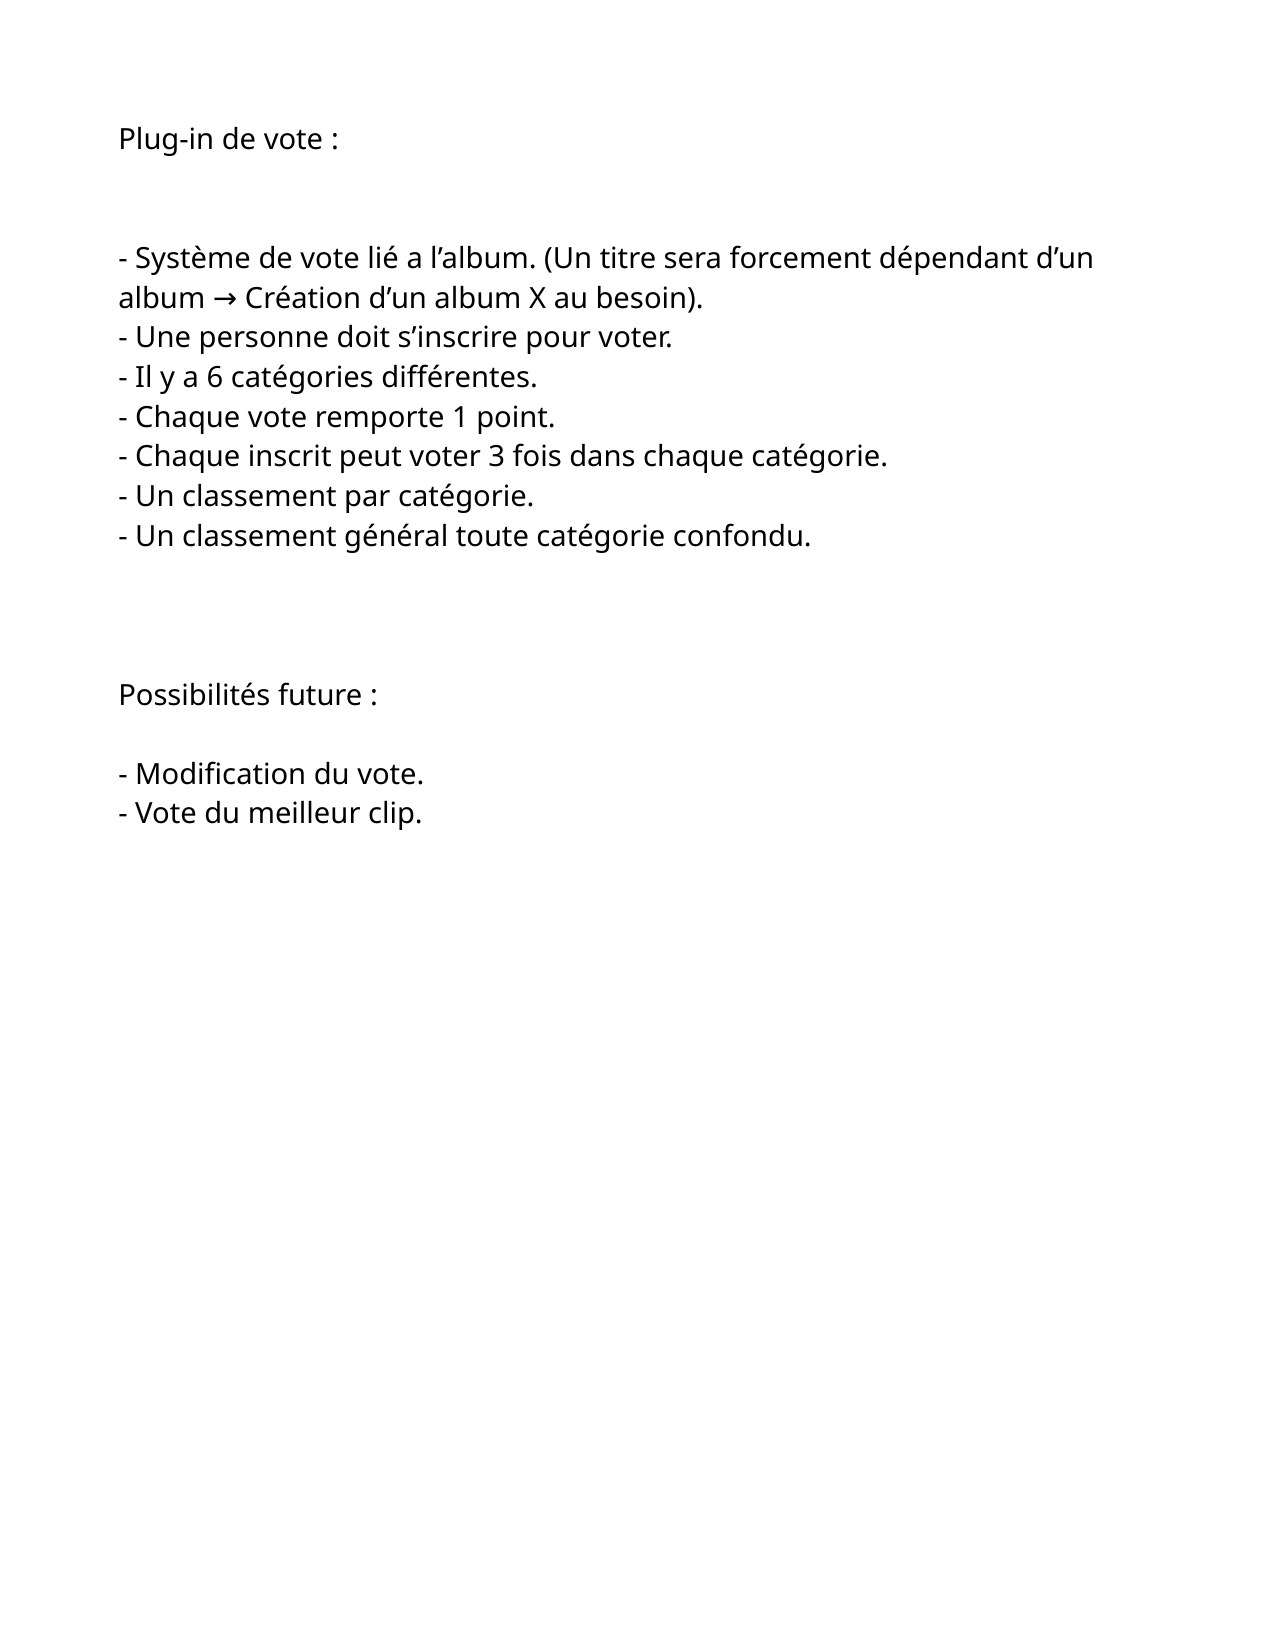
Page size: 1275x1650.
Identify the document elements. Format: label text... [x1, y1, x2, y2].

text - Système de vote lié a l’album. (Un titre sera forcement dépendant d’un album → Création d’un album X au besoin). [118, 237, 1157, 317]
text - Chaque inscrit peut voter 3 fois dans chaque catégorie. [118, 436, 1157, 475]
text - Un classement général toute catégorie confondu. [118, 515, 1157, 555]
text Possibilités future : [118, 674, 1157, 713]
text - Modification du vote. [118, 753, 1157, 793]
text - Il y a 6 catégories différentes. [118, 356, 1157, 396]
text Plug-in de vote : [118, 118, 1157, 158]
text - Un classement par catégorie. [118, 475, 1157, 515]
text - Chaque vote remporte 1 point. [118, 396, 1157, 436]
text - Vote du meilleur clip. [118, 793, 1157, 832]
text - Une personne doit s’inscrire pour voter. [118, 317, 1157, 356]
